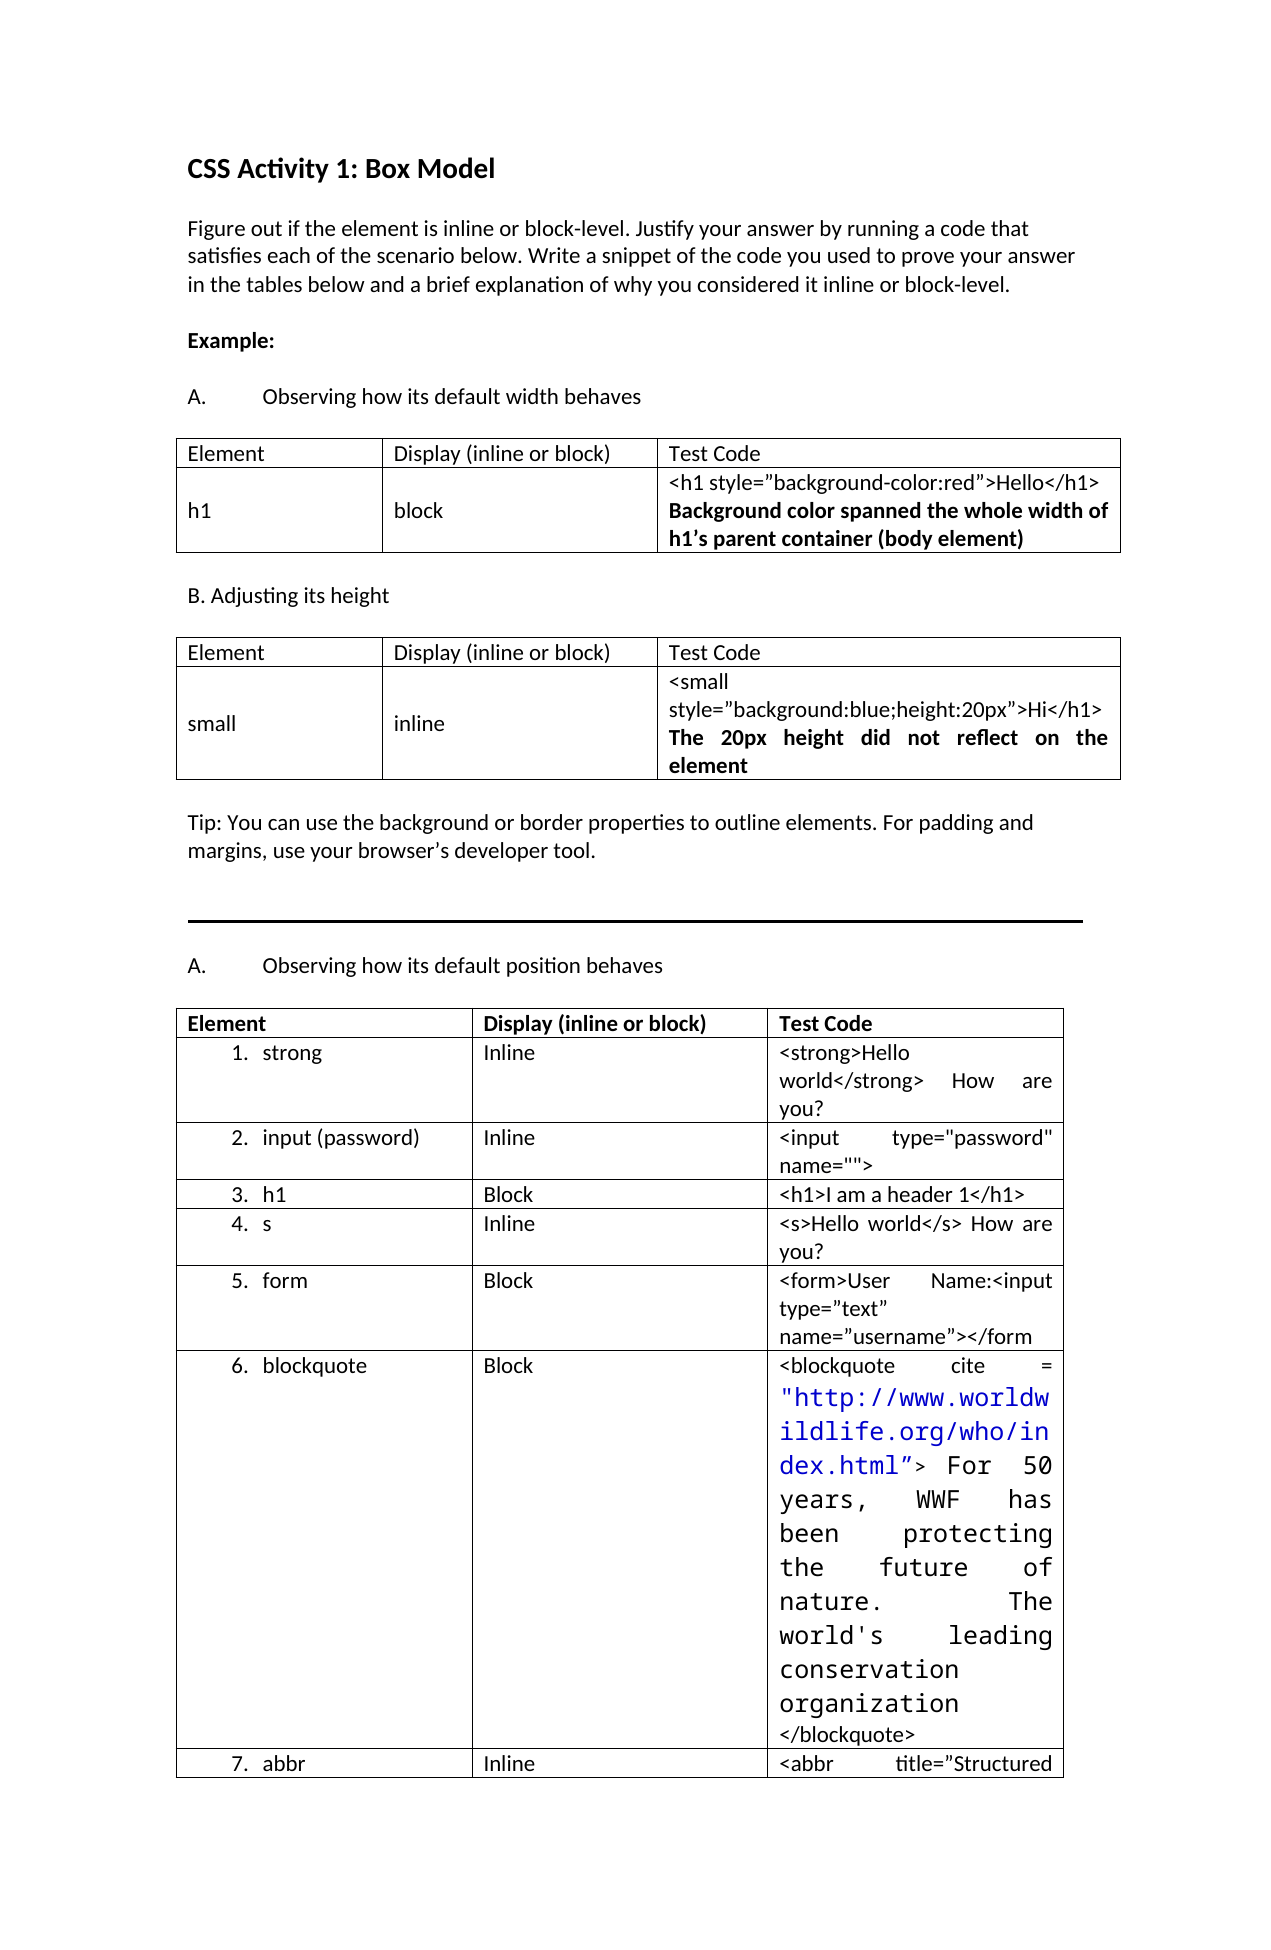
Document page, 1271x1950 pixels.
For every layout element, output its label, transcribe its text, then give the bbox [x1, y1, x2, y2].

table_cell block [383, 468, 657, 552]
table_cell <blockquote cite = "http://www.worldwildlife.org/who/index.html”> For 50 years, WWF has been protecting the future of nature. The world's leading conservation organization </blockquote> [1053, 1351, 1063, 1748]
table_cell Block [473, 1180, 483, 1208]
table_cell h1 [461, 1180, 472, 1208]
table_header Element [371, 638, 382, 666]
table_header Test Code [1109, 638, 1120, 666]
table_header Test Code [1053, 1009, 1063, 1037]
table_header Test Code [768, 1009, 779, 1037]
table_cell Inline [473, 1123, 767, 1179]
table_cell <strong>Hello world</strong> How are you? [768, 1038, 779, 1122]
table_header Element [371, 439, 382, 467]
table_cell <strong>Hello world</strong> How are you? [1053, 1038, 1063, 1122]
table_header Element [461, 1009, 472, 1037]
table_cell Inline [473, 1209, 767, 1265]
text Example: [187, 326, 1083, 354]
table_cell input (password) [177, 1123, 472, 1179]
text B. Adjusting its height [187, 581, 1083, 609]
table_cell Inline [473, 1038, 767, 1122]
table_header Test Code [658, 638, 669, 666]
table_header Test Code [658, 439, 669, 467]
table_header Test Code [1109, 439, 1120, 467]
list Observing how its default position behaves [187, 952, 1083, 979]
table_cell s [177, 1209, 472, 1265]
table_header Element [177, 1009, 187, 1037]
table_cell Block [757, 1180, 767, 1208]
table_cell form [177, 1266, 472, 1350]
table_cell Inline [757, 1749, 767, 1777]
table_cell h1 [177, 468, 382, 552]
table_cell Block [473, 1351, 767, 1748]
table_cell inline [383, 667, 657, 779]
text Tip: You can use the background or border properties to outline elements. For padding and margins, use your browser’s developer tool. [187, 808, 1083, 864]
text Figure out if the element is inline or block-level. Justify your answer by running a code that satisfies each of the scenario below. Write a snippet of the code you used to prove your answer in the tables below and a brief explanation of why you considered it inline or block-level. [187, 214, 1083, 298]
table_cell Inline [473, 1749, 483, 1777]
table_cell small [177, 667, 382, 779]
text CSS Activity 1: Box Model [187, 150, 1083, 186]
table_cell blockquote [177, 1351, 472, 1748]
list Observing how its default width behaves [187, 382, 1083, 410]
table_cell abbr [461, 1749, 472, 1777]
table_header Element [177, 638, 187, 666]
table_cell strong [177, 1038, 472, 1122]
table_cell <blockquote cite = "http://www.worldwildlife.org/who/index.html”> For 50 years, WWF has been protecting the future of nature. The world's leading conservation organization </blockquote> [768, 1351, 779, 1748]
table_header Element [177, 439, 187, 467]
table_cell Block [473, 1266, 767, 1350]
